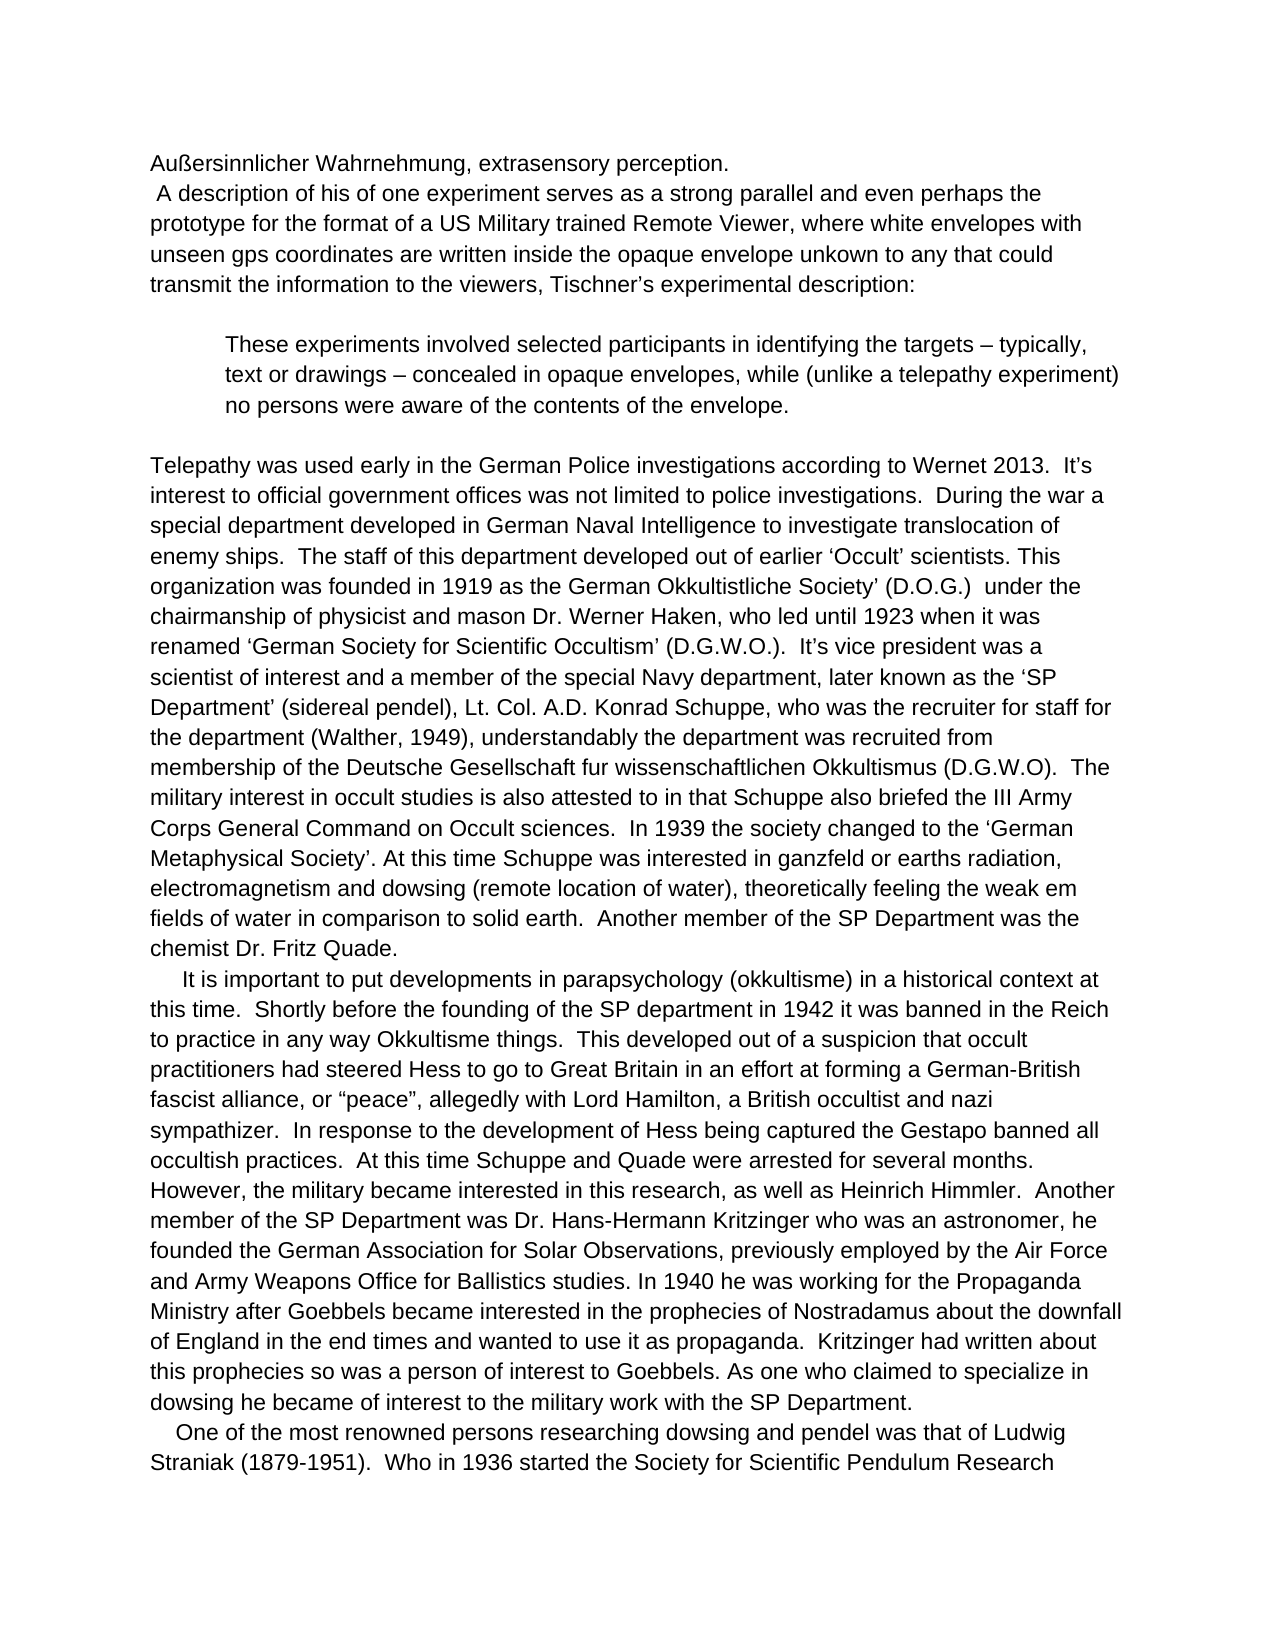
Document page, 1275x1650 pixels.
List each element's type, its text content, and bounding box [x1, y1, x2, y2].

text Außersinnlicher Wahrnehmung, extrasensory perception. A description of his of one experiment serves as a strong parallel and even perhaps the prototype for the format of a US Military trained Remote Viewer, where white envelopes with unseen gps coordinates are written inside the opaque envelope unkown to any that could transmit the information to the viewers, Tischner’s experimental description: [150, 150, 1125, 297]
text Telepathy was used early in the German Police investigations according to Wernet 2013. It’s interest to official government offices was not limited to police investigations. During the war a special department developed in German Naval Intelligence to investigate translocation of enemy ships. The staff of this department developed out of earlier ‘Occult’ scientists. This organization was founded in 1919 as the German Okkultistliche Society’ (D.O.G.) under the chairmanship of physicist and mason Dr. Werner Haken, who led until 1923 when it was renamed ‘German Society for Scientific Occultism’ (D.G.W.O.). It’s vice president was a scientist of interest and a member of the special Navy department, later known as the ‘SP Department’ (sidereal pendel), Lt. Col. A.D. Konrad Schuppe, who was the recruiter for staff for the department (Walther, 1949), understandably the department was recruited from membership of the Deutsche Gesellschaft fur wissenschaftlichen Okkultismus (D.G.W.O). The military interest in occult studies is also attested to in that Schuppe also briefed the III Army Corps General Command on Occult sciences. In 1939 the society changed to the ‘German Metaphysical Society’. At this time Schuppe was interested in ganzfeld or earths radiation, electromagnetism and dowsing (remote location of water), theoretically feeling the weak em fields of water in comparison to solid earth. Another member of the SP Department was the chemist Dr. Fritz Quade. [150, 452, 1125, 962]
text It is important to put developments in parapsychology (okkultisme) in a historical context at this time. Shortly before the founding of the SP department in 1942 it was banned in the Reich to practice in any way Okkultisme things. This developed out of a suspicion that occult practitioners had steered Hess to go to Great Britain in an effort at forming a German-British fascist alliance, or “peace”, allegedly with Lord Hamilton, a British occultist and nazi sympathizer. In response to the development of Hess being captured the Gestapo banned all occultish practices. At this time Schuppe and Quade were arrested for several months. However, the military became interested in this research, as well as Heinrich Himmler. Another member of the SP Department was Dr. Hans-Hermann Kritzinger who was an astronomer, he founded the German Association for Solar Observations, previously employed by the Air Force and Army Weapons Office for Ballistics studies. In 1940 he was working for the Propaganda Ministry after Goebbels became interested in the prophecies of Nostradamus about the downfall of England in the end times and wanted to use it as propaganda. Kritzinger had written about this prophecies so was a person of interest to Goebbels. As one who claimed to specialize in dowsing he became of interest to the military work with the SP Department. [150, 966, 1125, 1415]
text These experiments involved selected participants in identifying the targets – typically, text or drawings – concealed in opaque envelopes, while (unlike a telepathy experiment) no persons were aware of the contents of the envelope. [225, 331, 1125, 418]
text One of the most renowned persons researching dowsing and pendel was that of Ludwig Straniak (1879-1951). Who in 1936 started the Society for Scientific Pendulum Research [150, 1419, 1125, 1475]
